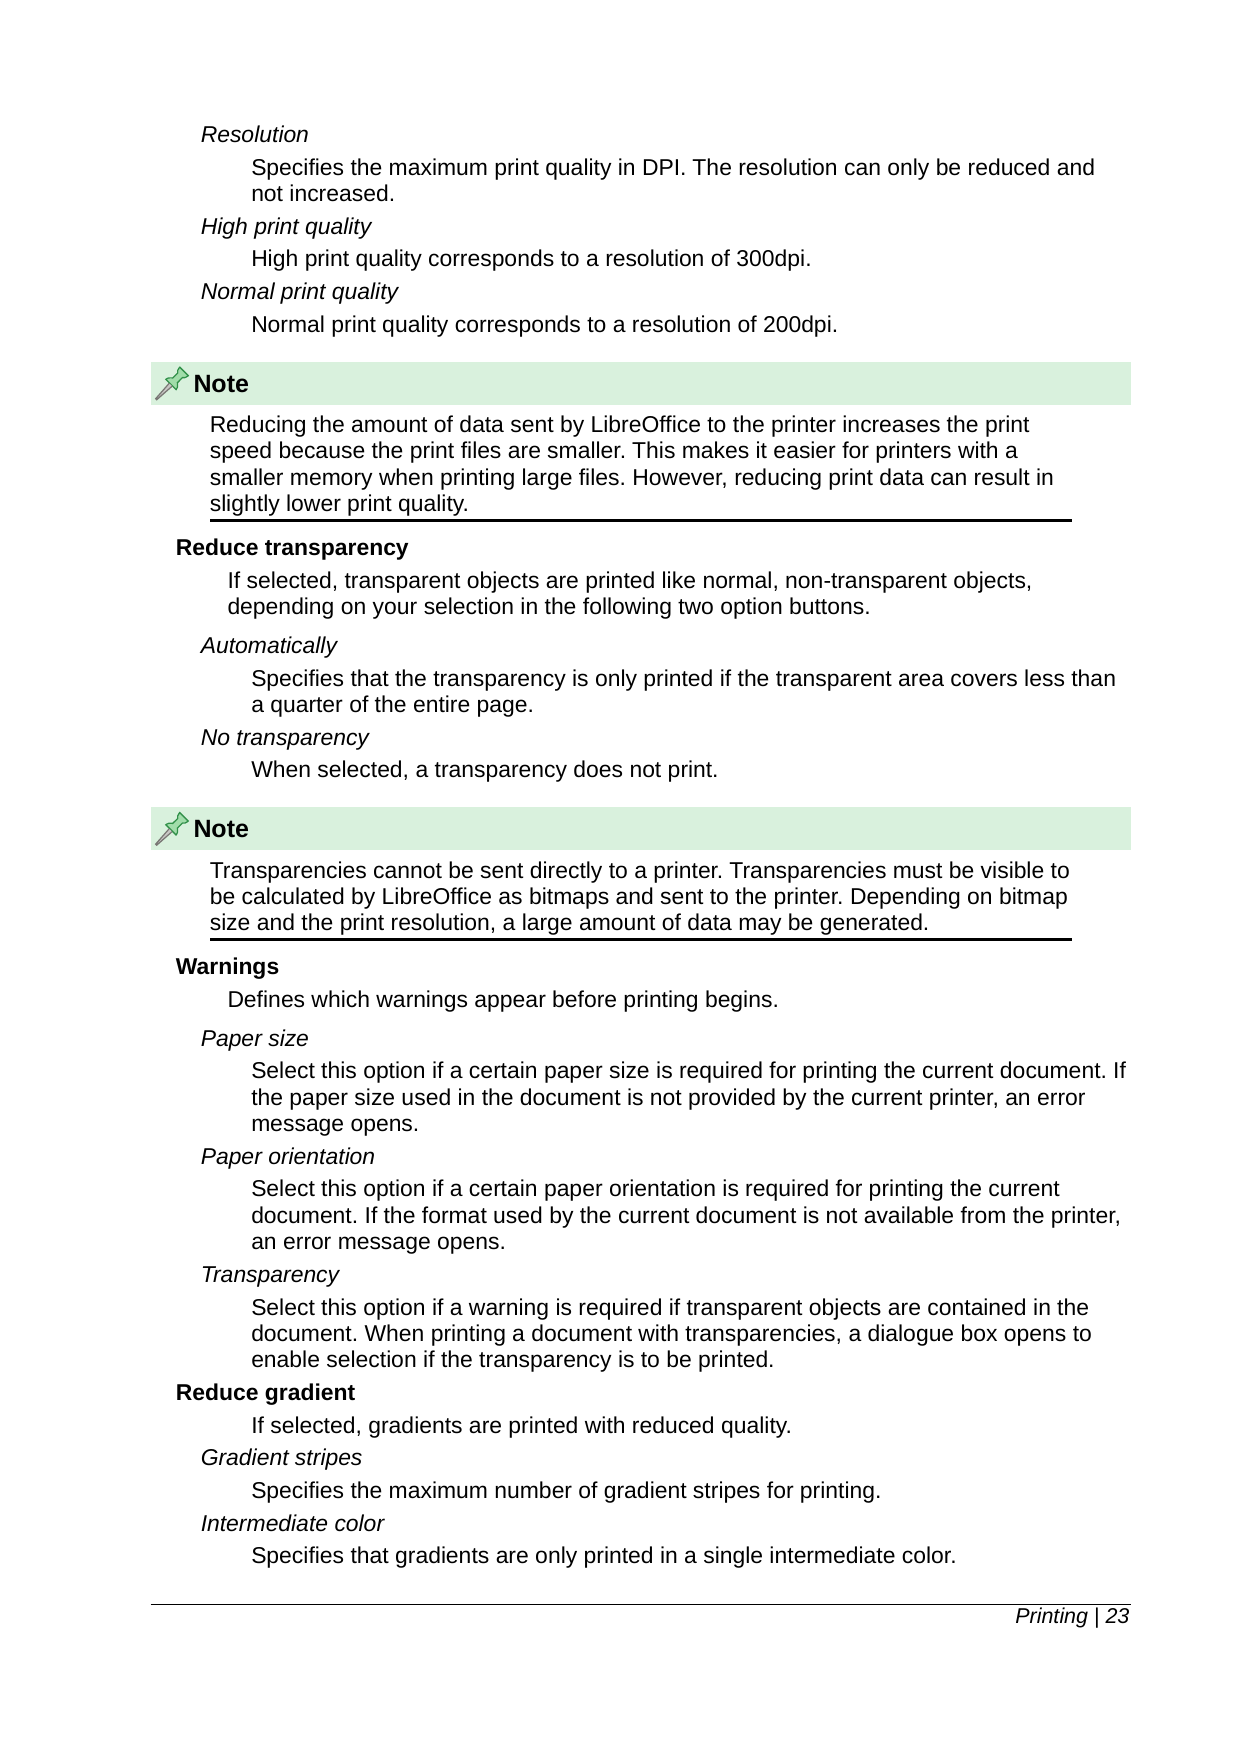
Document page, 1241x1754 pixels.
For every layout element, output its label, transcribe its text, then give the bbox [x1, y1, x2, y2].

text Transparency [201, 1261, 1131, 1287]
text Select this option if a certain paper size is required for printing the current document. If the paper size used in the document is not provided by the current printer, an error message opens. [251, 1057, 1131, 1136]
text Paper size [201, 1024, 1131, 1051]
text Paper orientation [201, 1143, 1131, 1169]
text Warnings [176, 953, 1131, 979]
text When selected, a transparency does not print. [251, 756, 1131, 783]
text High print quality corresponds to a resolution of 300dpi. [251, 245, 1131, 272]
text Specifies that the transparency is only printed if the transparent area covers less than a quarter of the entire page. [251, 664, 1131, 717]
text Intermediate color [201, 1510, 1131, 1536]
text Resolution [201, 121, 1131, 147]
text If selected, gradients are printed with reduced quality. [251, 1412, 1131, 1438]
text Reduce gradient [176, 1379, 1131, 1405]
text Specifies the maximum number of gradient stripes for printing. [251, 1477, 1131, 1503]
text Select this option if a warning is required if transparent objects are contained in the document. When printing a document with transparencies, a dialogue box opens to enable selection if the transparency is to be printed. [251, 1293, 1131, 1372]
text High print quality [201, 213, 1131, 239]
text Specifies the maximum print quality in DPI. The resolution can only be reduced and not increased. [251, 154, 1131, 206]
subtitle Note [151, 807, 1131, 850]
text Normal print quality corresponds to a resolution of 200dpi. [251, 311, 1131, 337]
text Normal print quality [201, 278, 1131, 304]
text Automatically [201, 632, 1131, 658]
text Select this option if a certain paper orientation is required for printing the current document. If the format used by the current document is not available from the printer, an error message opens. [251, 1175, 1131, 1254]
text Transparencies cannot be sent directly to a printer. Transparencies must be visible to be calculated by LibreOffice as bitmaps and sent to the printer. Depending on bitmap size and the print resolution, a large amount of data may be generated. [209, 857, 1072, 941]
text If selected, transparent objects are printed like normal, non-transparent objects, depending on your selection in the following two option buttons. [227, 567, 1131, 619]
text No transparency [201, 724, 1131, 750]
text Reduce transparency [176, 534, 1131, 560]
text Defines which warnings appear before printing begins. [227, 986, 1131, 1012]
text Specifies that gradients are only printed in a single intermediate color. [251, 1542, 1131, 1569]
text Reducing the amount of data sent by LibreOffice to the printer increases the print speed because the print files are smaller. This makes it easier for printers with a smaller memory when printing large files. However, reducing print data can result in slightly lower print quality. [209, 411, 1072, 522]
text Gradient stripes [201, 1444, 1131, 1471]
subtitle Note [151, 362, 1131, 405]
